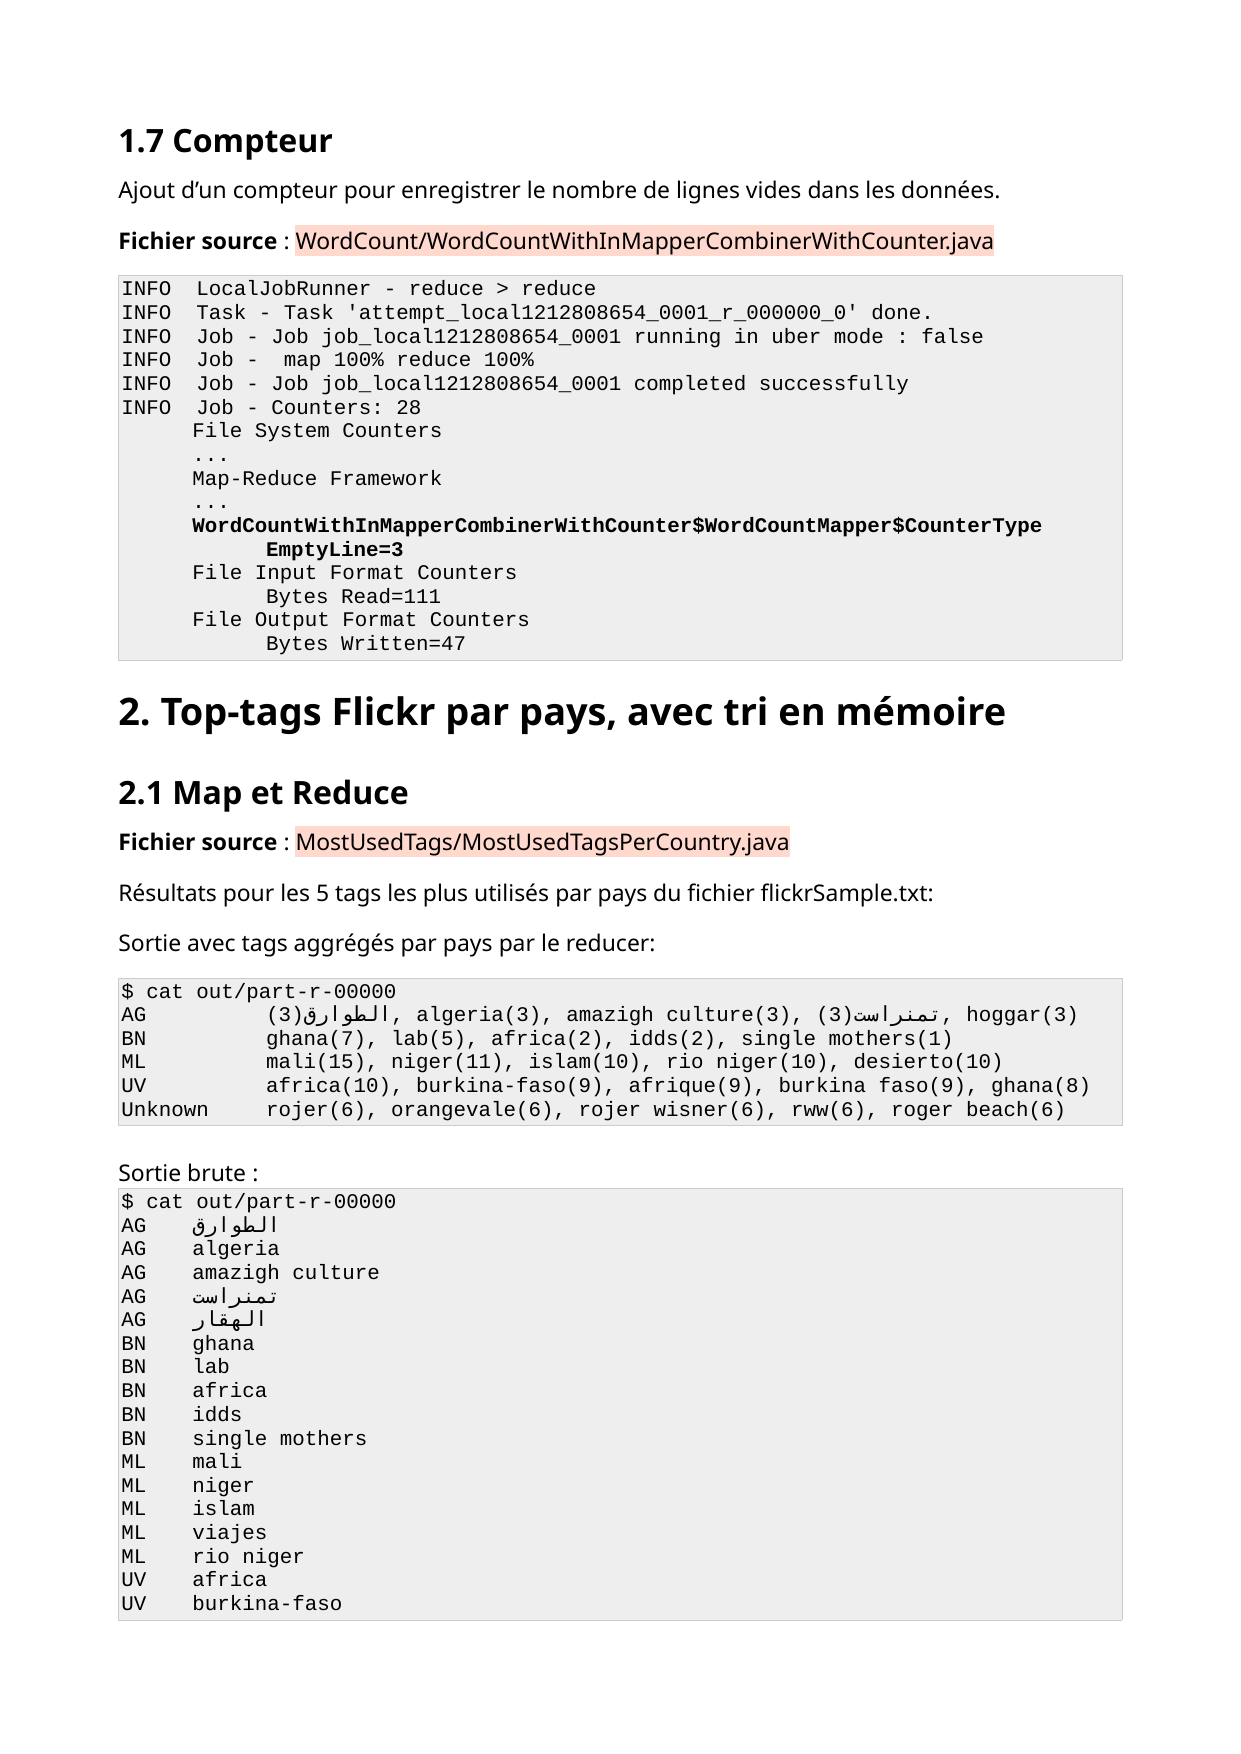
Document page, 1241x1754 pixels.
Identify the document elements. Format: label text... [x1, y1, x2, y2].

text $ cat out/part-r-00000 [119, 979, 1122, 1001]
text UV africa [119, 1566, 1122, 1590]
text File System Counters [119, 417, 1122, 441]
text AG الهقار [119, 1306, 1122, 1330]
text AG الطوارق [119, 1212, 1122, 1235]
text Unknown rojer(6), orangevale(6), rojer wisner(6), rww(6), roger beach(6) [119, 1096, 1122, 1125]
text BN ghana(7), lab(5), africa(2), idds(2), single mothers(1) [119, 1025, 1122, 1048]
subtitle 2. Top-tags Flickr par pays, avec tri en mémoire [118, 685, 1122, 736]
text Ajout d’un compteur pour enregistrer le nombre de lignes vides dans les données. [118, 174, 1122, 206]
text ML viajes [119, 1519, 1122, 1543]
text INFO Job - map 100% reduce 100% [119, 346, 1122, 370]
text UV africa(10), burkina-faso(9), afrique(9), burkina faso(9), ghana(8) [119, 1072, 1122, 1096]
text BN single mothers [119, 1424, 1122, 1448]
text AG الطوارق(3), algeria(3), amazigh culture(3), تمنراست(3), hoggar(3) [119, 1001, 1122, 1025]
text ML islam [119, 1495, 1122, 1519]
text ... [119, 488, 1122, 512]
subtitle 2.1 Map et Reduce [118, 770, 1122, 813]
text File Input Format Counters [119, 559, 1122, 583]
text ML mali [119, 1448, 1122, 1472]
text INFO LocalJobRunner - reduce > reduce [119, 276, 1122, 299]
text AG algeria [119, 1235, 1122, 1259]
text BN ghana [119, 1330, 1122, 1353]
text ML rio niger [119, 1543, 1122, 1566]
text INFO Job - Job job_local1212808654_0001 running in uber mode : false [119, 323, 1122, 346]
text Bytes Read=111 [119, 583, 1122, 606]
subtitle 1.7 Compteur [118, 118, 1122, 162]
text WordCountWithInMapperCombinerWithCounter$WordCountMapper$CounterType [119, 512, 1122, 536]
text Fichier source : MostUsedTags/MostUsedTagsPerCountry.java [118, 826, 1122, 857]
text Bytes Written=47 [119, 630, 1122, 660]
text Sortie brute : [118, 1157, 1122, 1188]
text BN idds [119, 1401, 1122, 1424]
text Fichier source : WordCount/WordCountWithInMapperCombinerWithCounter.java [118, 225, 1122, 256]
text File Output Format Counters [119, 606, 1122, 630]
text AG تمنراست [119, 1283, 1122, 1306]
text EmptyLine=3 [119, 536, 1122, 559]
text $ cat out/part-r-00000 [119, 1189, 1122, 1212]
text AG amazigh culture [119, 1259, 1122, 1283]
text ... [119, 441, 1122, 464]
text ML mali(15), niger(11), islam(10), rio niger(10), desierto(10) [119, 1048, 1122, 1072]
text INFO Job - Job job_local1212808654_0001 completed successfully [119, 370, 1122, 394]
text INFO Job - Counters: 28 [119, 394, 1122, 417]
text Map-Reduce Framework [119, 464, 1122, 488]
text BN lab [119, 1353, 1122, 1377]
text Sortie avec tags aggrégés par pays par le reducer: [118, 927, 1122, 958]
text INFO Task - Task 'attempt_local1212808654_0001_r_000000_0' done. [119, 299, 1122, 323]
text Résultats pour les 5 tags les plus utilisés par pays du fichier flickrSample.txt: [118, 877, 1122, 908]
text UV burkina-faso [119, 1590, 1122, 1620]
text ML niger [119, 1472, 1122, 1495]
text BN africa [119, 1377, 1122, 1401]
